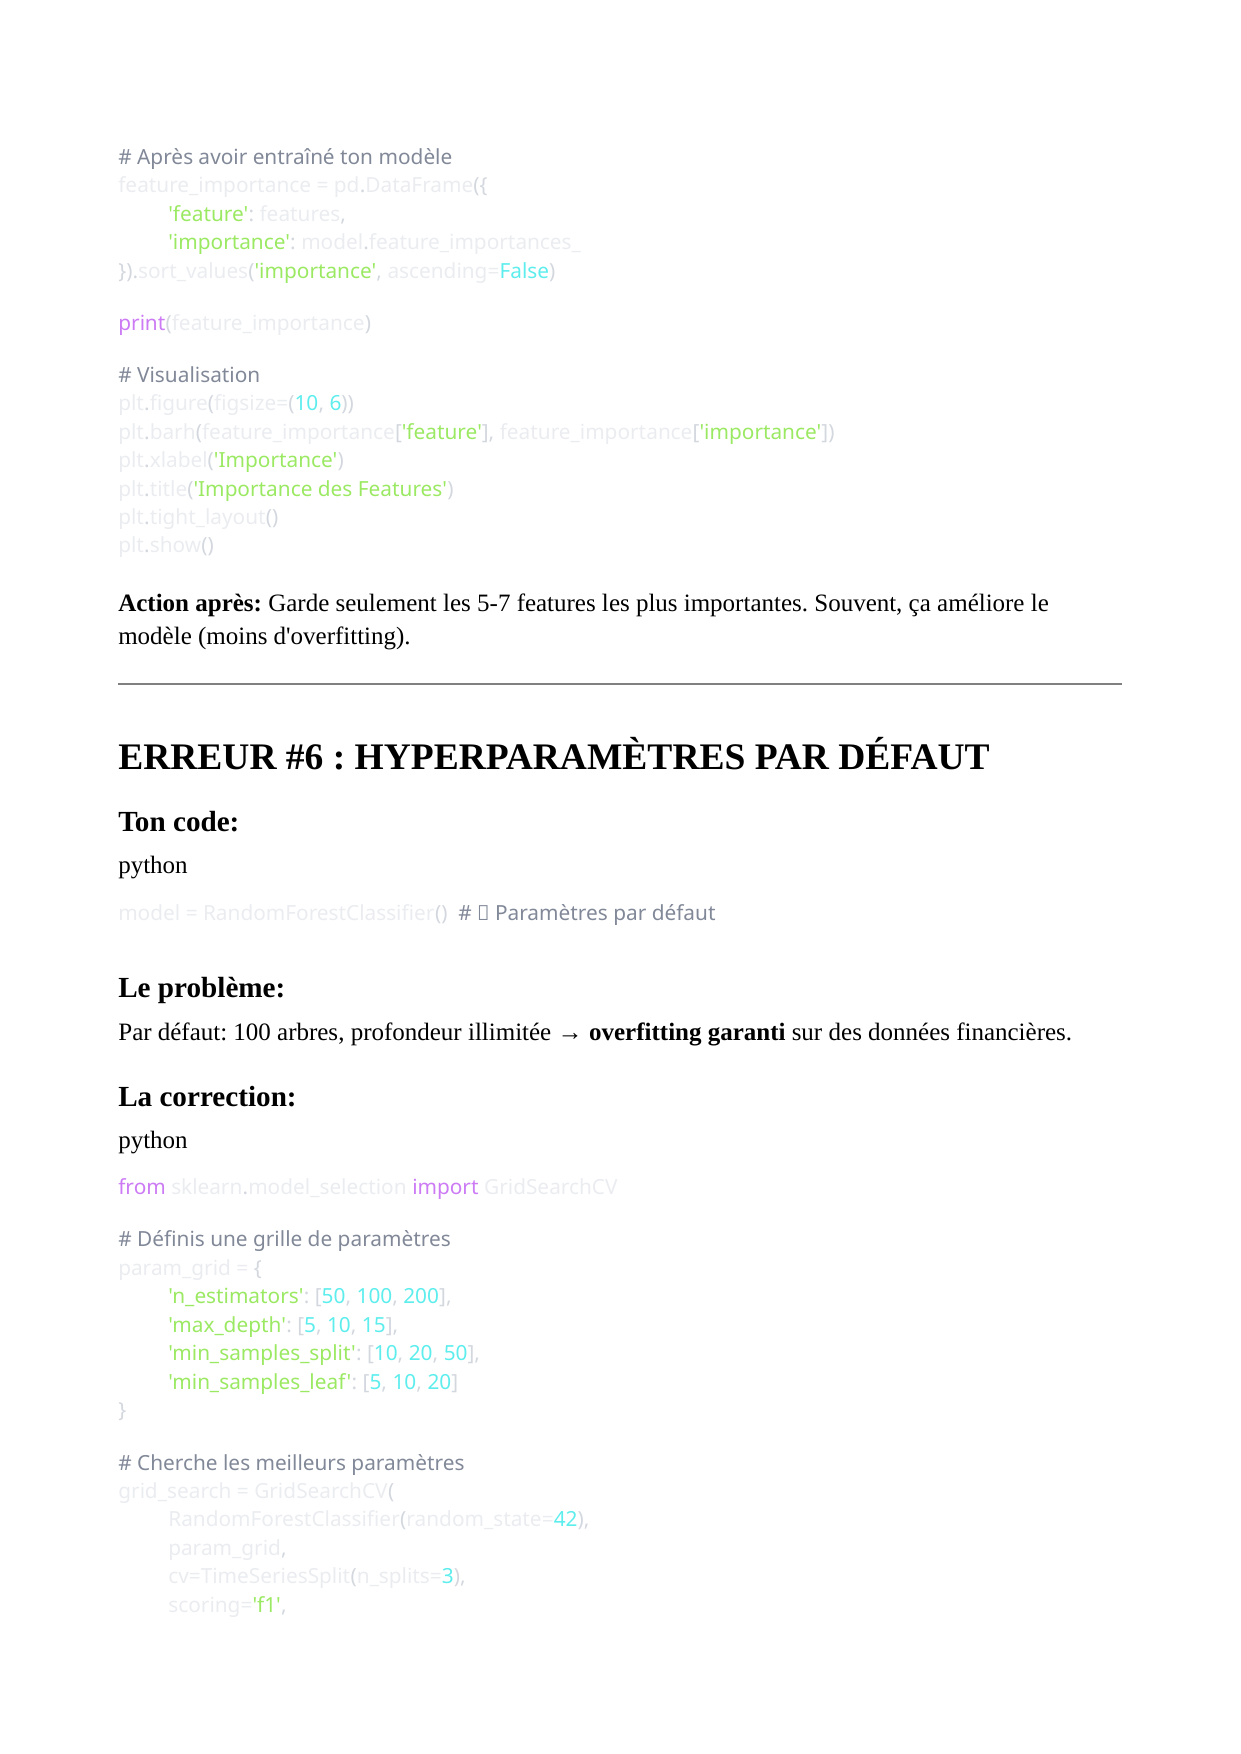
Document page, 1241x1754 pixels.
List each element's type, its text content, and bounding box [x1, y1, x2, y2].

text # Visualisation [118, 360, 1122, 388]
text plt.figure(figsize=(10, 6)) [118, 388, 1122, 417]
text plt.barh(feature_importance['feature'], feature_importance['importance']) [118, 417, 1122, 445]
text python [118, 850, 1122, 879]
text Par défaut: 100 arbres, profondeur illimitée → overfitting garanti sur des données financières. [118, 1017, 1122, 1045]
text scoring='f1', [118, 1590, 1122, 1619]
text from sklearn.model_selection import GridSearchCV [118, 1172, 1122, 1201]
text param_grid, [118, 1533, 1122, 1562]
text plt.show() [118, 531, 1122, 559]
text RandomForestClassifier(random_state=42), [118, 1504, 1122, 1533]
text # Cherche les meilleurs paramètres [118, 1448, 1122, 1476]
subtitle La correction: [118, 1079, 1122, 1112]
text # Définis une grille de paramètres [118, 1224, 1122, 1253]
subtitle Le problème: [118, 971, 1122, 1004]
text plt.title('Importance des Features') [118, 474, 1122, 502]
text } [118, 1396, 1122, 1424]
text 'min_samples_leaf': [5, 10, 20] [118, 1367, 1122, 1396]
text plt.xlabel('Importance') [118, 445, 1122, 474]
text feature_importance = pd.DataFrame({ [118, 170, 1122, 199]
subtitle ERREUR #6 : HYPERPARAMÈTRES PAR DÉFAUT [118, 734, 1122, 777]
text # Après avoir entraîné ton modèle [118, 142, 1122, 170]
text Action après: Garde seulement les 5-7 features les plus importantes. Souvent, ça améliore le modèle (moins d'overfitting). [118, 588, 1122, 650]
text 'feature': features, [118, 199, 1122, 227]
text 'min_samples_split': [10, 20, 50], [118, 1338, 1122, 1367]
text 'importance': model.feature_importances_ [118, 227, 1122, 256]
text 'n_estimators': [50, 100, 200], [118, 1281, 1122, 1310]
text model = RandomForestClassifier() # ❌ Paramètres par défaut [118, 898, 1122, 926]
text grid_search = GridSearchCV( [118, 1476, 1122, 1504]
text plt.tight_layout() [118, 502, 1122, 531]
text cv=TimeSeriesSplit(n_splits=3), [118, 1562, 1122, 1590]
text 'max_depth': [5, 10, 15], [118, 1310, 1122, 1338]
text print(feature_importance) [118, 308, 1122, 336]
subtitle Ton code: [118, 804, 1122, 838]
text python [118, 1125, 1122, 1153]
text }).sort_values('importance', ascending=False) [118, 256, 1122, 284]
text param_grid = { [118, 1253, 1122, 1281]
